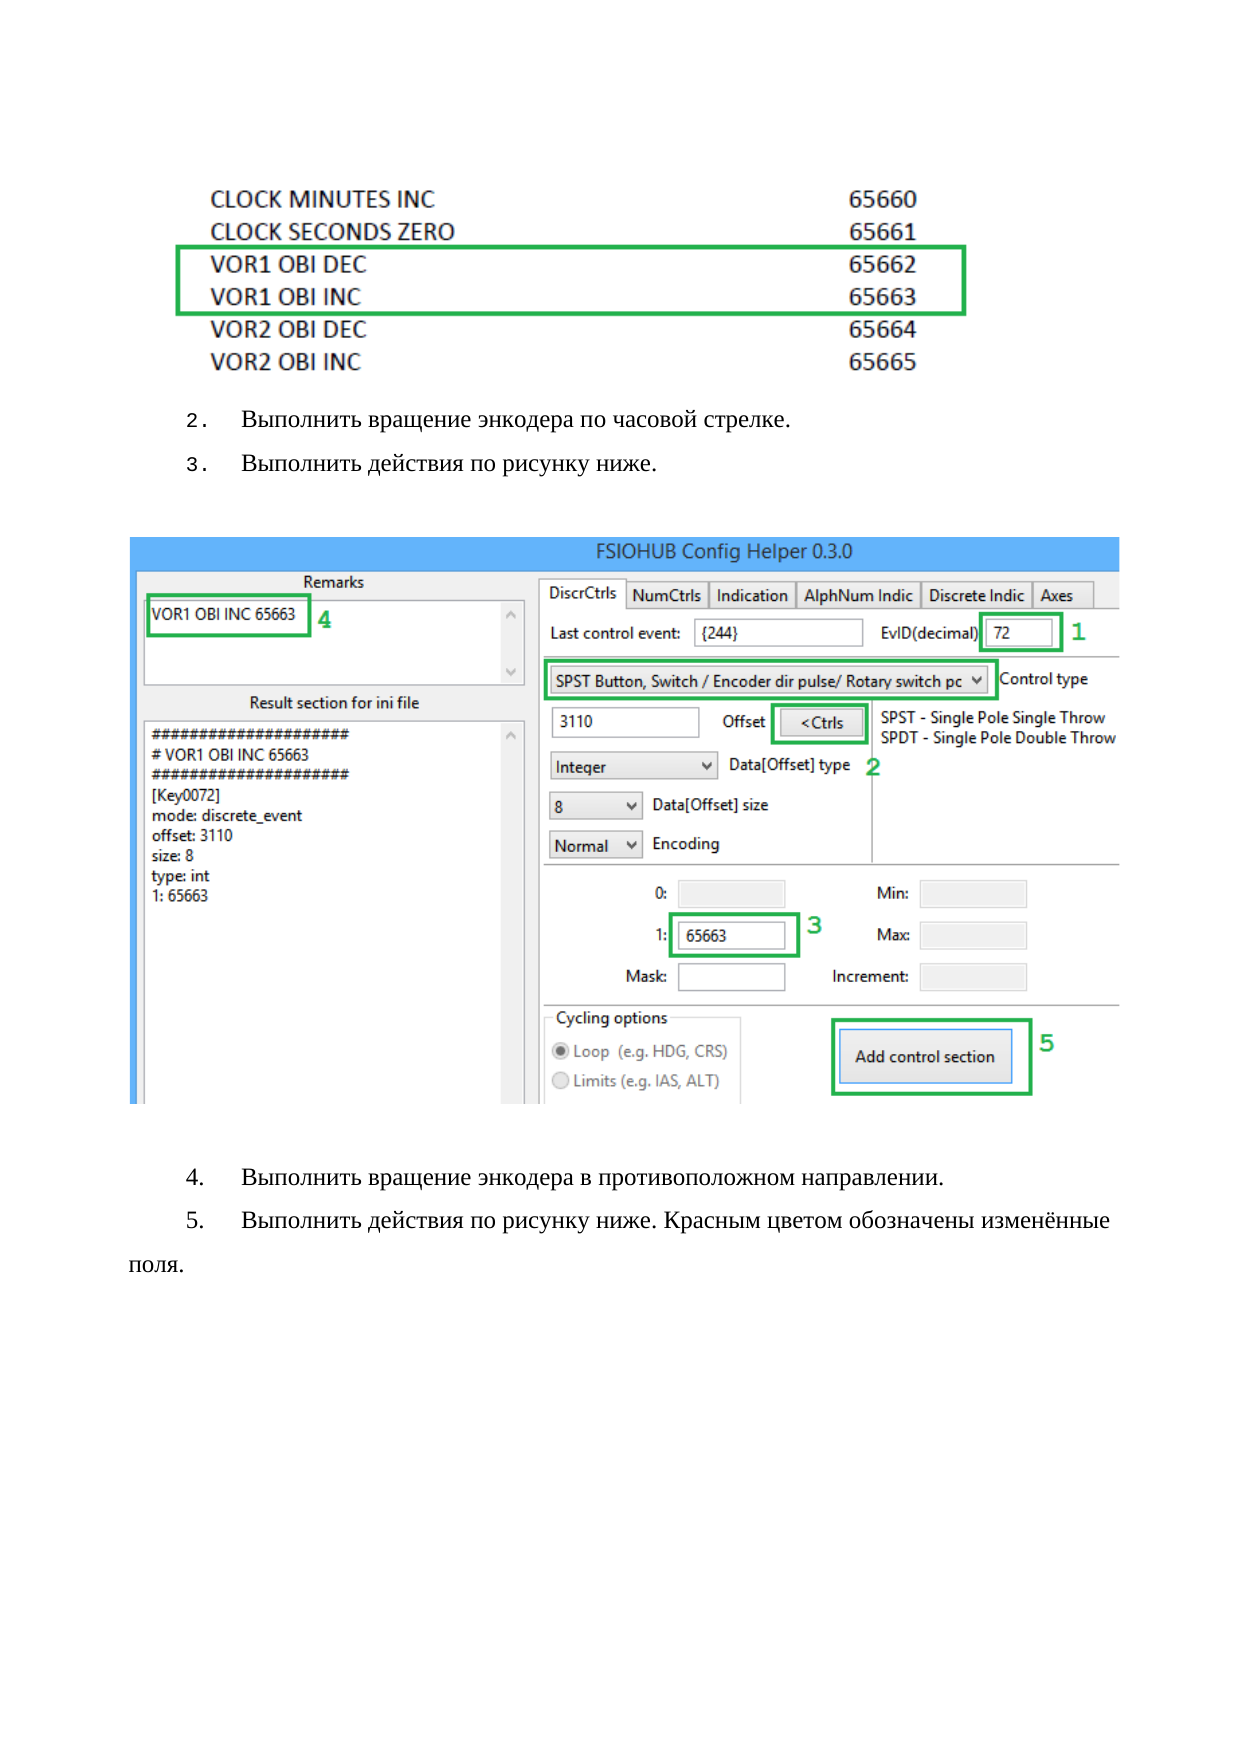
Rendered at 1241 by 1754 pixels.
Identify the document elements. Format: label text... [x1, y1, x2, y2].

picture [129, 537, 1120, 1104]
list Выполнить действия по рисунку ниже. Красным цветом обозначены изменённые поля. [128, 1206, 1122, 1277]
picture [129, 180, 979, 389]
list Выполнить вращение энкодера в противоположном направлении. [128, 1162, 1122, 1191]
list Выполнить действия по рисунку ниже. [128, 448, 1122, 478]
list Выполнить вращение энкодера по часовой стрелке. [128, 404, 1122, 434]
